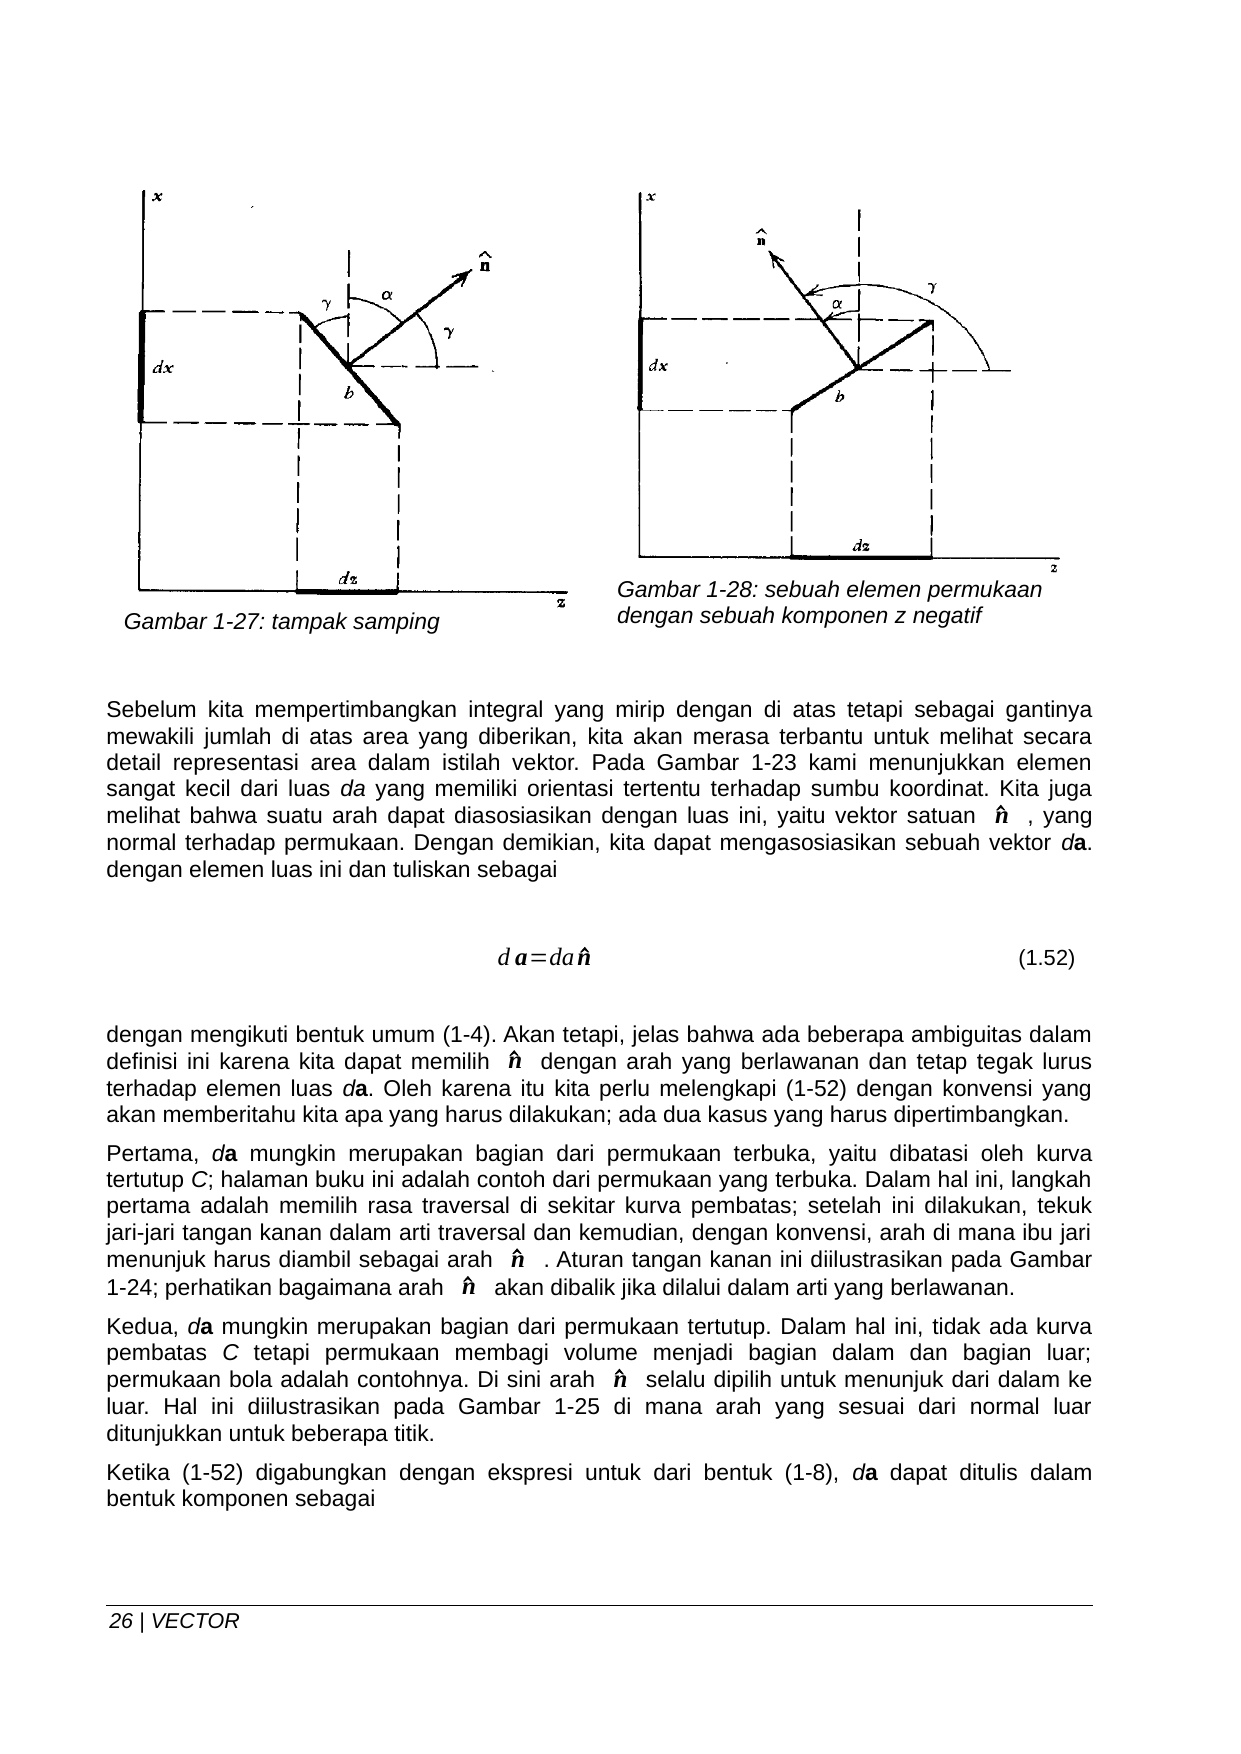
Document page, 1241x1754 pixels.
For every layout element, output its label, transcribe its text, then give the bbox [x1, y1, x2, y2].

table_header [106, 933, 983, 982]
text dengan mengikuti bentuk umum (1-4). Akan tetapi, jelas bahwa ada beberapa ambiguitas dalam definisi ini karena kita dapat memilihdengan arah yang berlawanan dan tetap tegak lurus terhadap elemen luas da. Oleh karena itu kita perlu melengkapi (1-52) dengan konvensi yang akan memberitahu kita apa yang harus dilakukan; ada dua kasus yang harus dipertimbangkan. [106, 1021, 1093, 1127]
table_header (1.52) [983, 933, 1093, 982]
table_cell [599, 174, 1093, 657]
text Pertama, da mungkin merupakan bagian dari permukaan terbuka, yaitu dibatasi oleh kurva tertutup C; halaman buku ini adalah contoh dari permukaan yang terbuka. Dalam hal ini, langkah pertama adalah memilih rasa traversal di sekitar kurva pembatas; setelah ini dilakukan, tekuk jari-jari tangan kanan dalam arti traversal dan kemudian, dengan konvensi, arah di mana ibu jari menunjuk harus diambil sebagai arah. Aturan tangan kanan ini diilustrasikan pada Gambar 1-24; perhatikan bagaimana arahakan dibalik jika dilalui dalam arti yang berlawanan. [106, 1140, 1093, 1300]
text Sebelum kita mempertimbangkan integral yang mirip dengan di atas tetapi sebagai gantinya mewakili jumlah di atas area yang diberikan, kita akan merasa terbantu untuk melihat secara detail representasi area dalam istilah vektor. Pada Gambar 1-23 kami menunjukkan elemen sangat kecil dari luas da yang memiliki orientasi tertentu terhadap sumbu koordinat. Kita juga melihat bahwa suatu arah dapat diasosiasikan dengan luas ini, yaitu vektor satuan, yang normal terhadap permukaan. Dengan demikian, kita dapat mengasosiasikan sebuah vektor da. dengan elemen luas ini dan tuliskan sebagai [106, 696, 1093, 882]
text Ketika (1-52) digabungkan dengan ekspresi untuk dari bentuk (1-8), da dapat ditulis dalam bentuk komponen sebagai [106, 1458, 1093, 1511]
text Kedua, da mungkin merupakan bagian dari permukaan tertutup. Dalam hal ini, tidak ada kurva pembatas C tetapi permukaan membagi volume menjadi bagian dalam dan bagian luar; permukaan bola adalah contohnya. Di sini arahselalu dipilih untuk menunjuk dari dalam ke luar. Hal ini diilustrasikan pada Gambar 1-25 di mana arah yang sesuai dari normal luar ditunjukkan untuk beberapa titik. [106, 1313, 1093, 1446]
picture [616, 184, 1068, 576]
picture [123, 184, 594, 608]
table_cell [106, 174, 599, 657]
